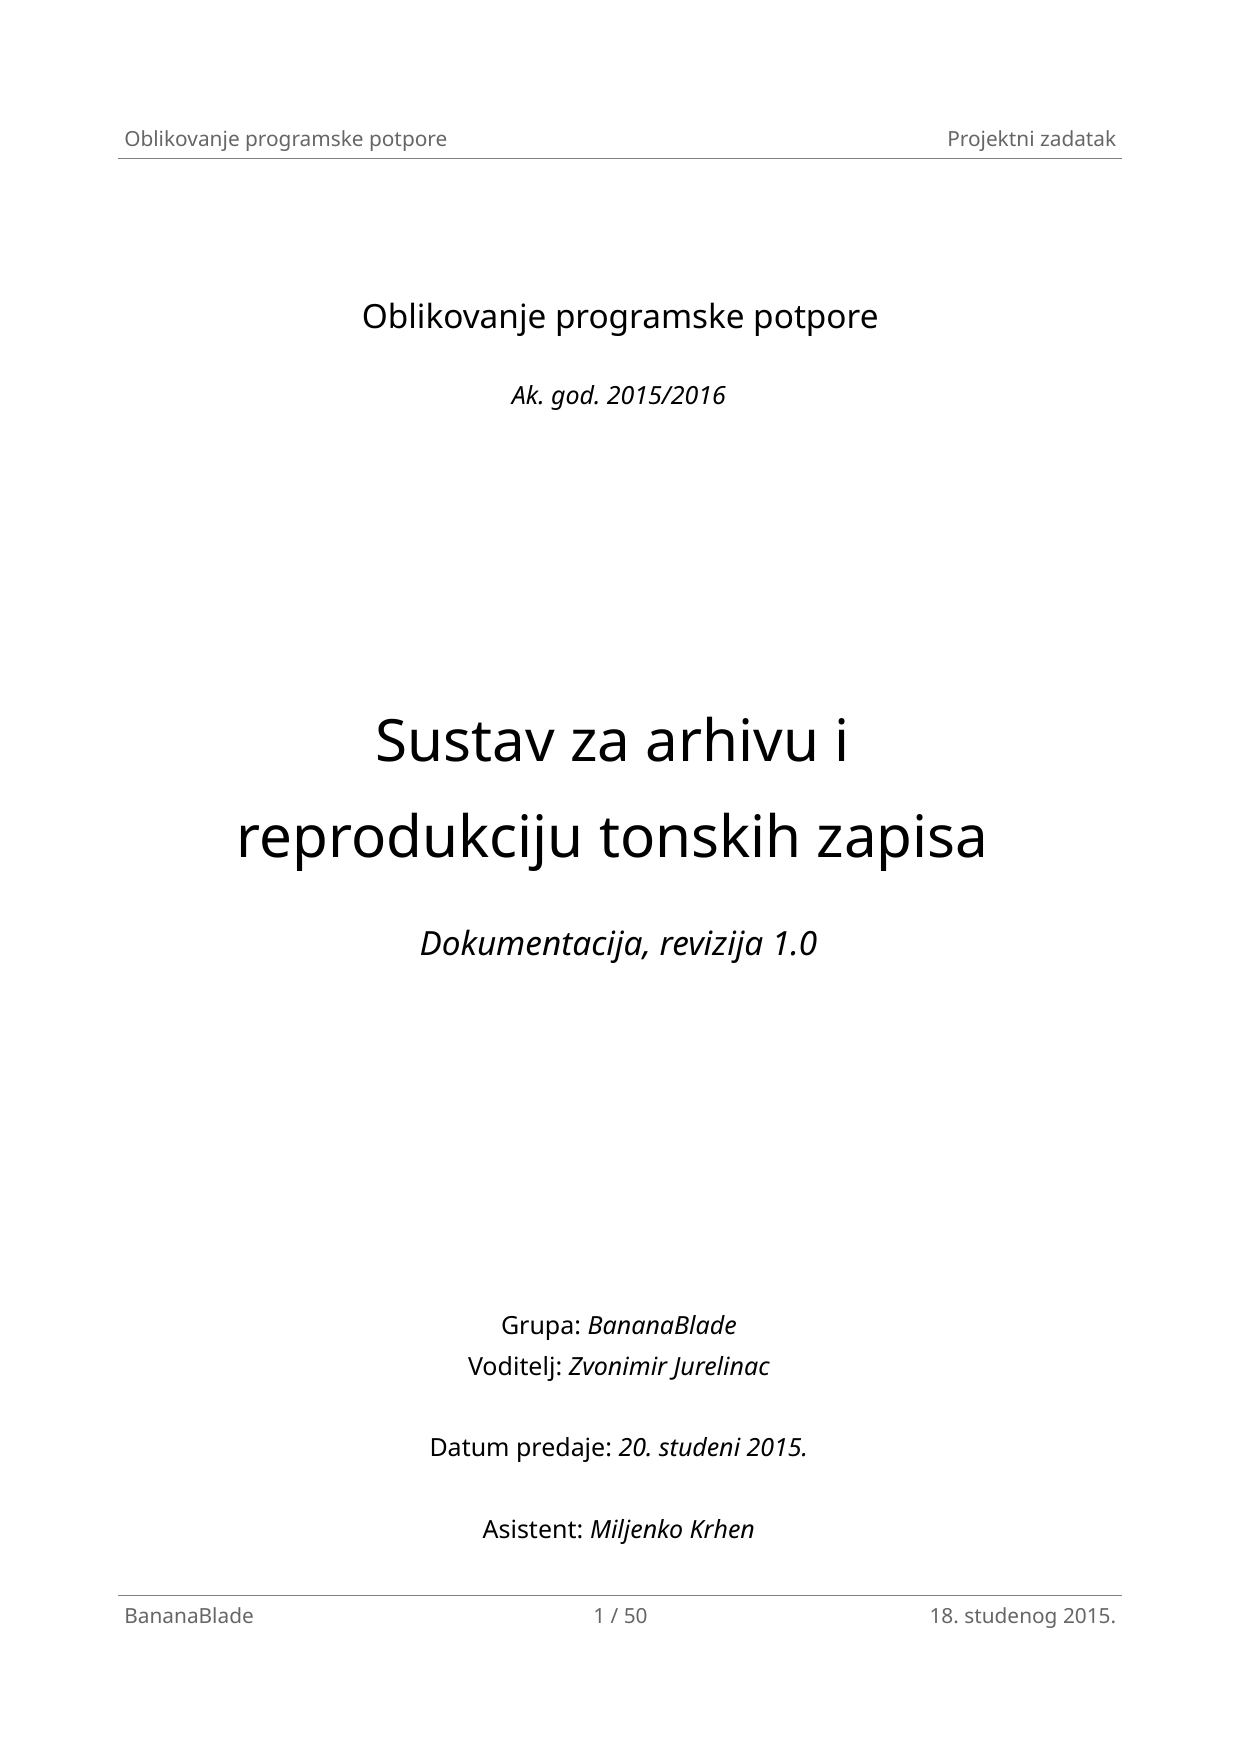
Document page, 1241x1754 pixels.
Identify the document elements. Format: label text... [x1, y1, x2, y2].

text Ak. god. 2015/2016 [118, 377, 1122, 411]
text Sustav za arhivu i reprodukciju tonskih zapisa [118, 699, 1122, 874]
text Grupa: BananaBlade Voditelj: Zvonimir Jurelinac Datum predaje: 20. studeni 2015. Asistent: Miljenko Krhen [118, 1185, 1122, 1546]
text Dokumentacija, revizija 1.0 [118, 919, 1122, 965]
text Oblikovanje programske potpore [118, 293, 1122, 339]
